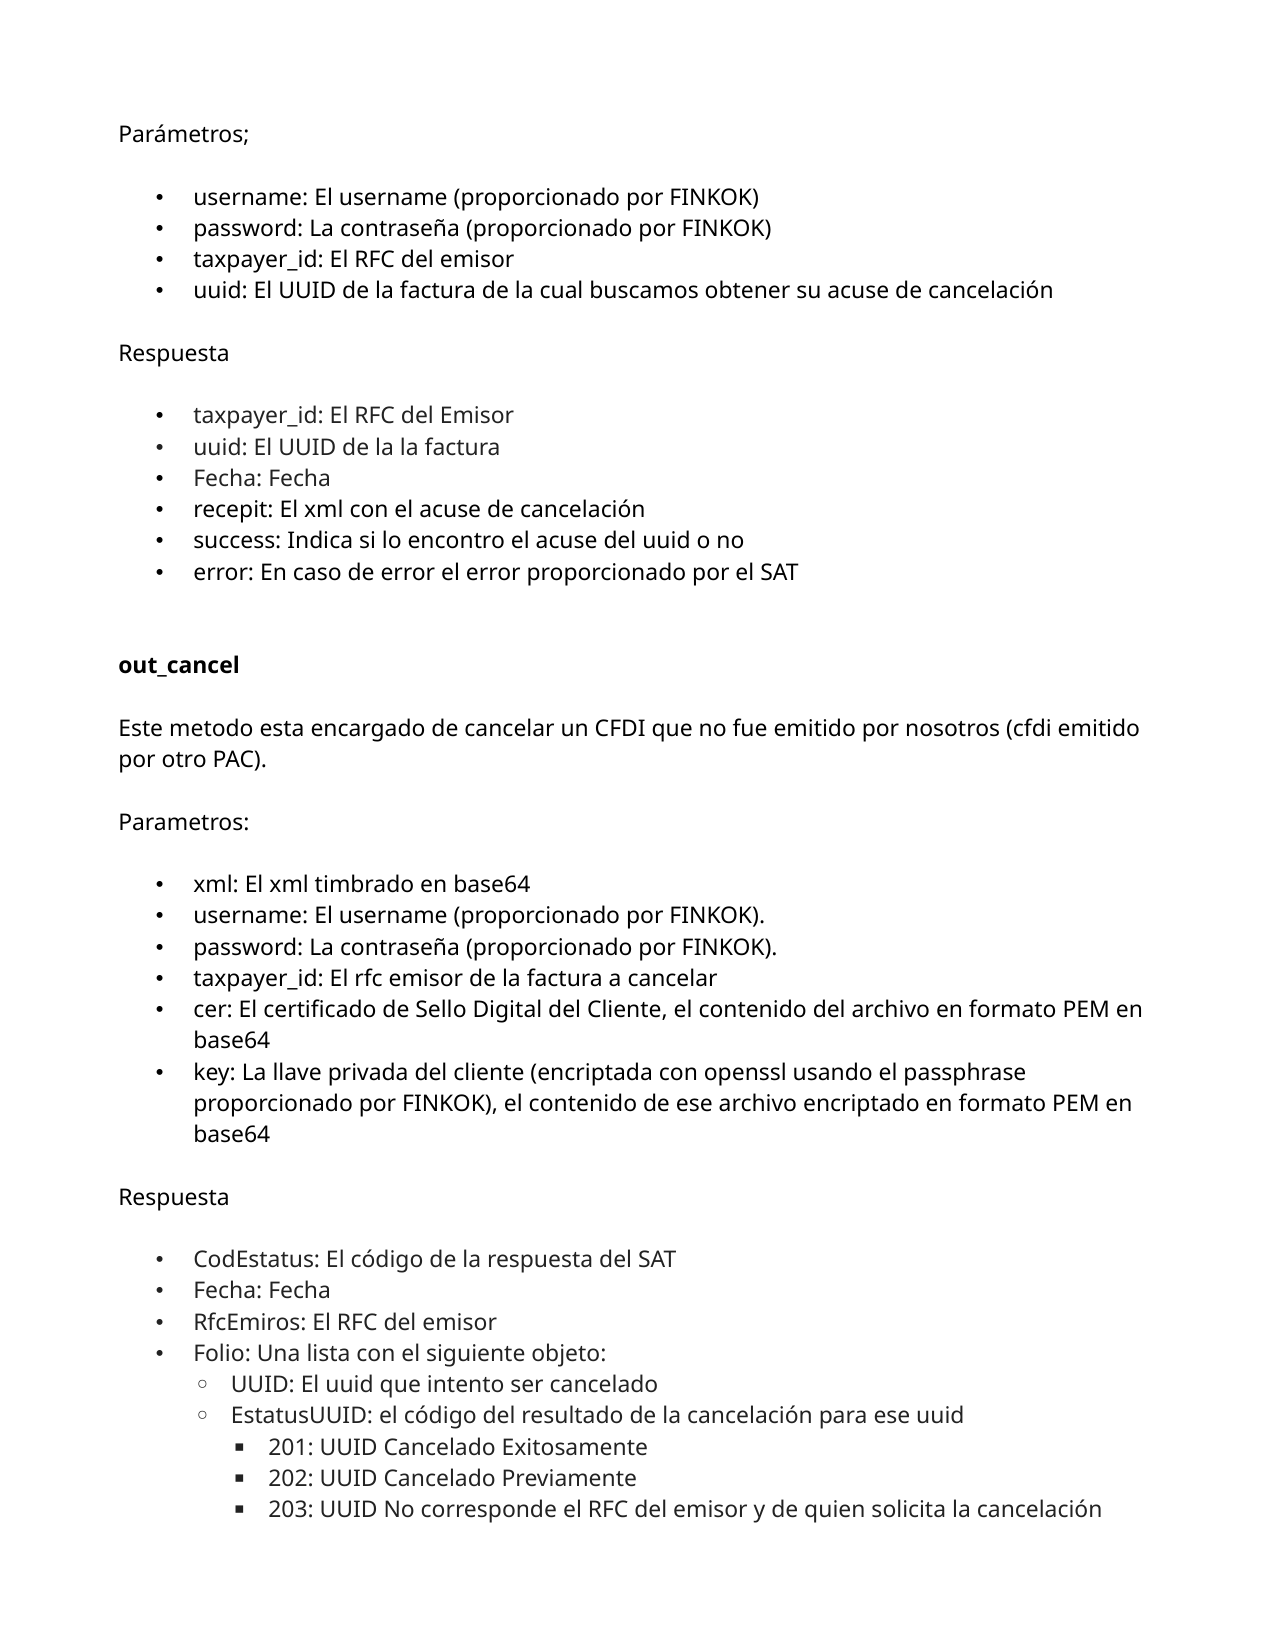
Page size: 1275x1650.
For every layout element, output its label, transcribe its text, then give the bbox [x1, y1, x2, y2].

list RfcEmiros: El RFC del emisor [156, 1306, 1157, 1337]
list Fecha: Fecha [156, 462, 1157, 493]
list EstatusUUID: el código del resultado de la cancelación para ese uuid [193, 1399, 1157, 1431]
list username: El username (proporcionado por FINKOK). [156, 899, 1157, 931]
list uuid: El UUID de la factura de la cual buscamos obtener su acuse de cancelación [156, 274, 1157, 306]
text Respuesta [118, 337, 1157, 368]
list uuid: El UUID de la la factura [156, 431, 1157, 462]
list cer: El certificado de Sello Digital del Cliente, el contenido del archivo en formato PEM en base64 [156, 993, 1157, 1056]
text Este metodo esta encargado de cancelar un CFDI que no fue emitido por nosotros (cfdi emitido por otro PAC). [118, 712, 1157, 774]
list 203: UUID No corresponde el RFC del emisor y de quien solicita la cancelación [231, 1493, 1157, 1524]
list 202: UUID Cancelado Previamente [231, 1462, 1157, 1493]
list success: Indica si lo encontro el acuse del uuid o no [156, 524, 1157, 556]
list CodEstatus: El código de la respuesta del SAT [156, 1243, 1157, 1274]
list error: En caso de error el error proporcionado por el SAT [156, 556, 1157, 587]
list password: La contraseña (proporcionado por FINKOK). [156, 931, 1157, 962]
list username: El username (proporcionado por FINKOK) [156, 181, 1157, 212]
text out_cancel [118, 649, 1157, 681]
list xml: El xml timbrado en base64 [156, 868, 1157, 899]
text Parametros: [118, 806, 1157, 837]
text Respuesta [118, 1181, 1157, 1212]
list taxpayer_id: El rfc emisor de la factura a cancelar [156, 962, 1157, 993]
list taxpayer_id: El RFC del emisor [156, 243, 1157, 274]
list UUID: El uuid que intento ser cancelado [193, 1368, 1157, 1399]
text Parámetros; [118, 118, 1157, 149]
list password: La contraseña (proporcionado por FINKOK) [156, 212, 1157, 243]
list Fecha: Fecha [156, 1274, 1157, 1306]
list recepit: El xml con el acuse de cancelación [156, 493, 1157, 524]
list key: La llave privada del cliente (encriptada con openssl usando el passphrase proporcionado por FINKOK), el contenido de ese archivo encriptado en formato PEM en base64 [156, 1056, 1157, 1149]
list Folio: Una lista con el siguiente objeto: [156, 1337, 1157, 1368]
list 201: UUID Cancelado Exitosamente [231, 1431, 1157, 1462]
list taxpayer_id: El RFC del Emisor [156, 399, 1157, 431]
